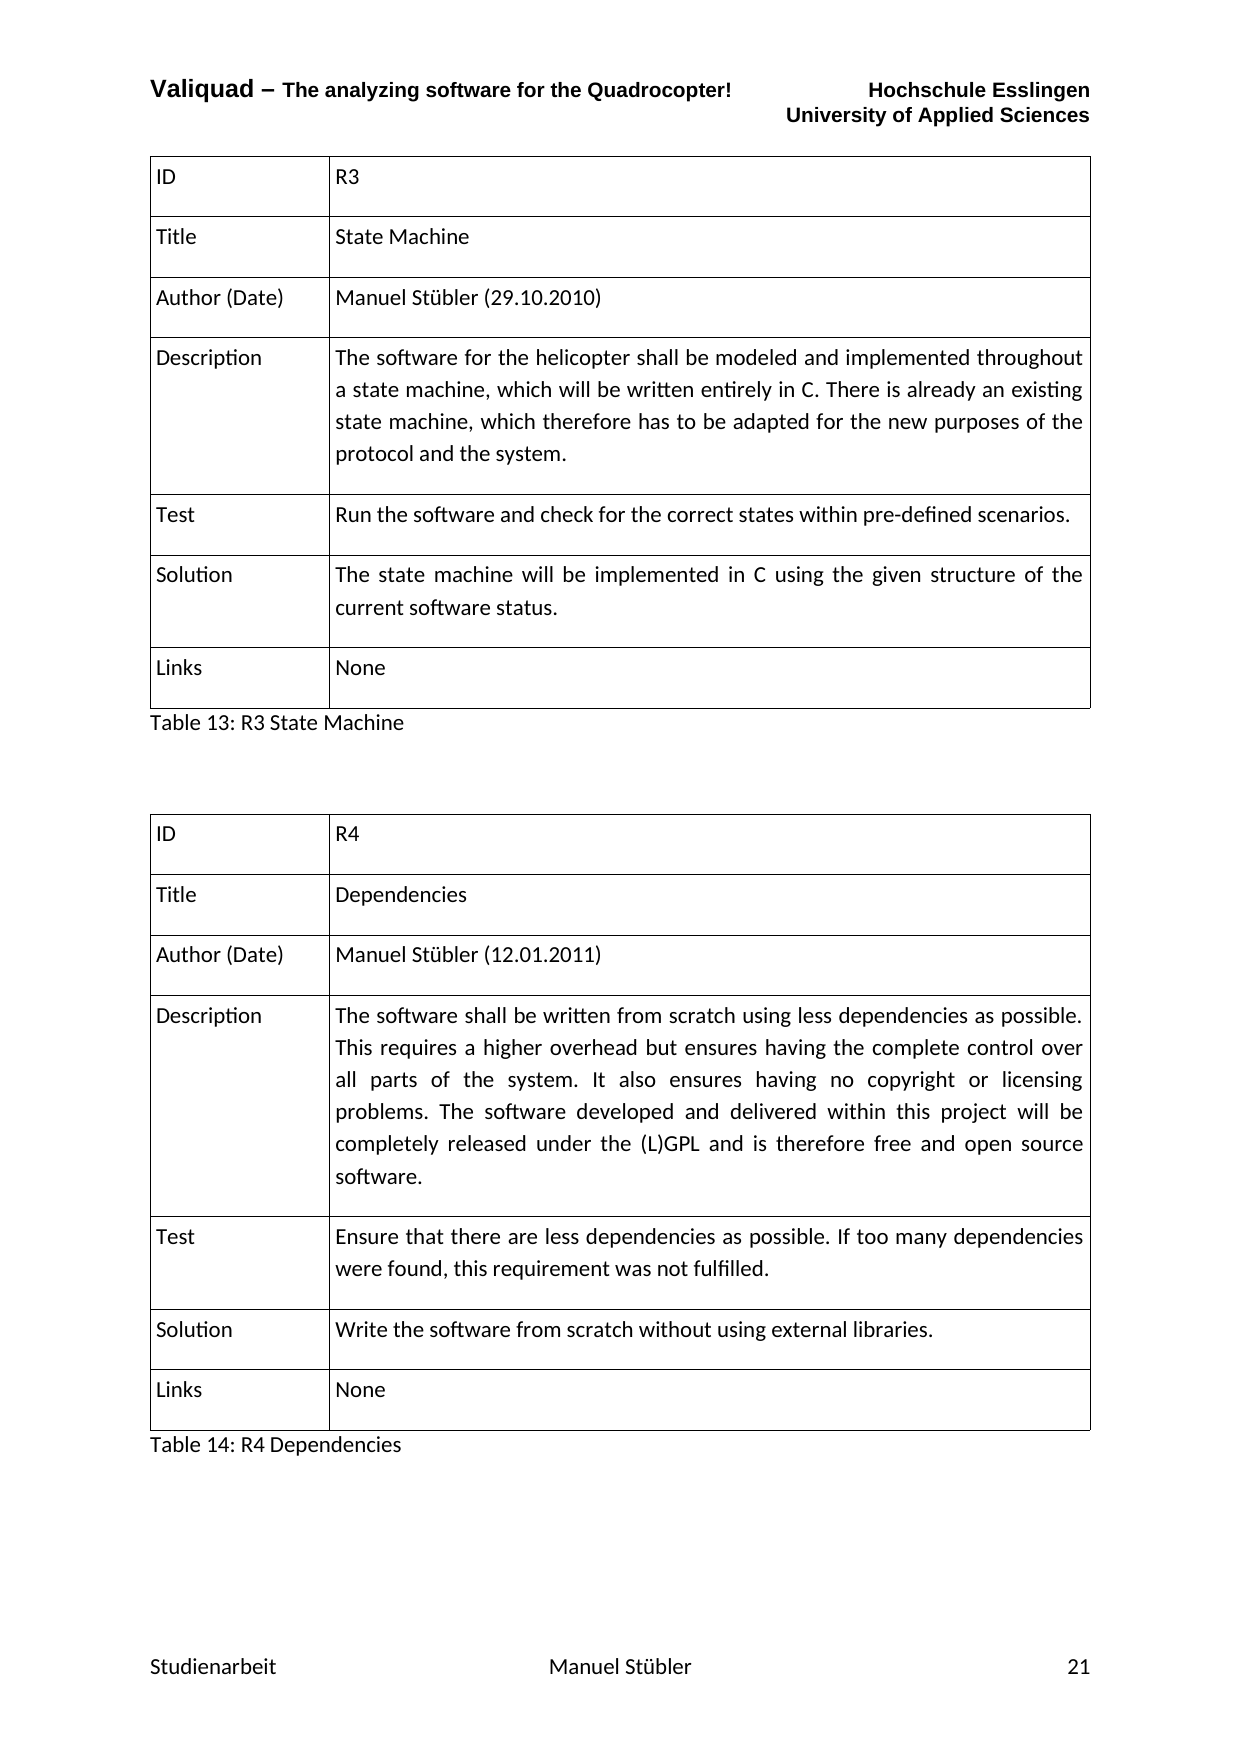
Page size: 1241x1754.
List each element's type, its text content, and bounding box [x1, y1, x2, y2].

table_cell Description [151, 338, 329, 494]
table_cell Test [151, 495, 329, 554]
table_cell None [330, 1370, 1090, 1430]
table_cell Run the software and check for the correct states within pre-defined scenarios. [330, 495, 1090, 554]
table_cell The software shall be written from scratch using less dependencies as possible. This requires a higher overhead but ensures having the complete control over all parts of the system. It also ensures having no copyright or licensing problems. The software developed and delivered within this project will be completely released under the (L)GPL and is therefore free and open source software. [330, 996, 1090, 1216]
table_cell Author (Date) [151, 936, 329, 995]
table_header ID [151, 815, 329, 874]
text Table 13: R3 State Machine [150, 709, 1090, 736]
table_header R3 [330, 157, 1090, 216]
table_cell Ensure that there are less dependencies as possible. If too many dependencies were found, this requirement was not fulfilled. [330, 1217, 1090, 1309]
table_cell Write the software from scratch without using external libraries. [330, 1310, 1090, 1369]
table_cell Title [151, 217, 329, 277]
table_cell None [330, 648, 1090, 708]
table_cell The software for the helicopter shall be modeled and implemented throughout a state machine, which will be written entirely in C. There is already an existing state machine, which therefore has to be adapted for the new purposes of the protocol and the system. [330, 338, 1090, 494]
table_cell Title [151, 875, 329, 934]
table_cell Solution [151, 1310, 329, 1369]
table_header R4 [330, 815, 1090, 874]
table_cell Dependencies [330, 875, 1090, 934]
table_cell Solution [151, 556, 329, 647]
table_cell Links [151, 648, 329, 708]
table_cell Manuel Stübler (29.10.2010) [330, 278, 1090, 337]
table_cell Test [151, 1217, 329, 1309]
table_cell Description [151, 996, 329, 1216]
table_cell Author (Date) [151, 278, 329, 337]
text Table 14: R4 Dependencies [150, 1431, 1090, 1458]
table_cell The state machine will be implemented in C using the given structure of the current software status. [330, 556, 1090, 647]
table_cell Manuel Stübler (12.01.2011) [330, 936, 1090, 995]
table_cell Links [151, 1370, 329, 1430]
table_cell State Machine [330, 217, 1090, 277]
table_header ID [151, 157, 329, 216]
